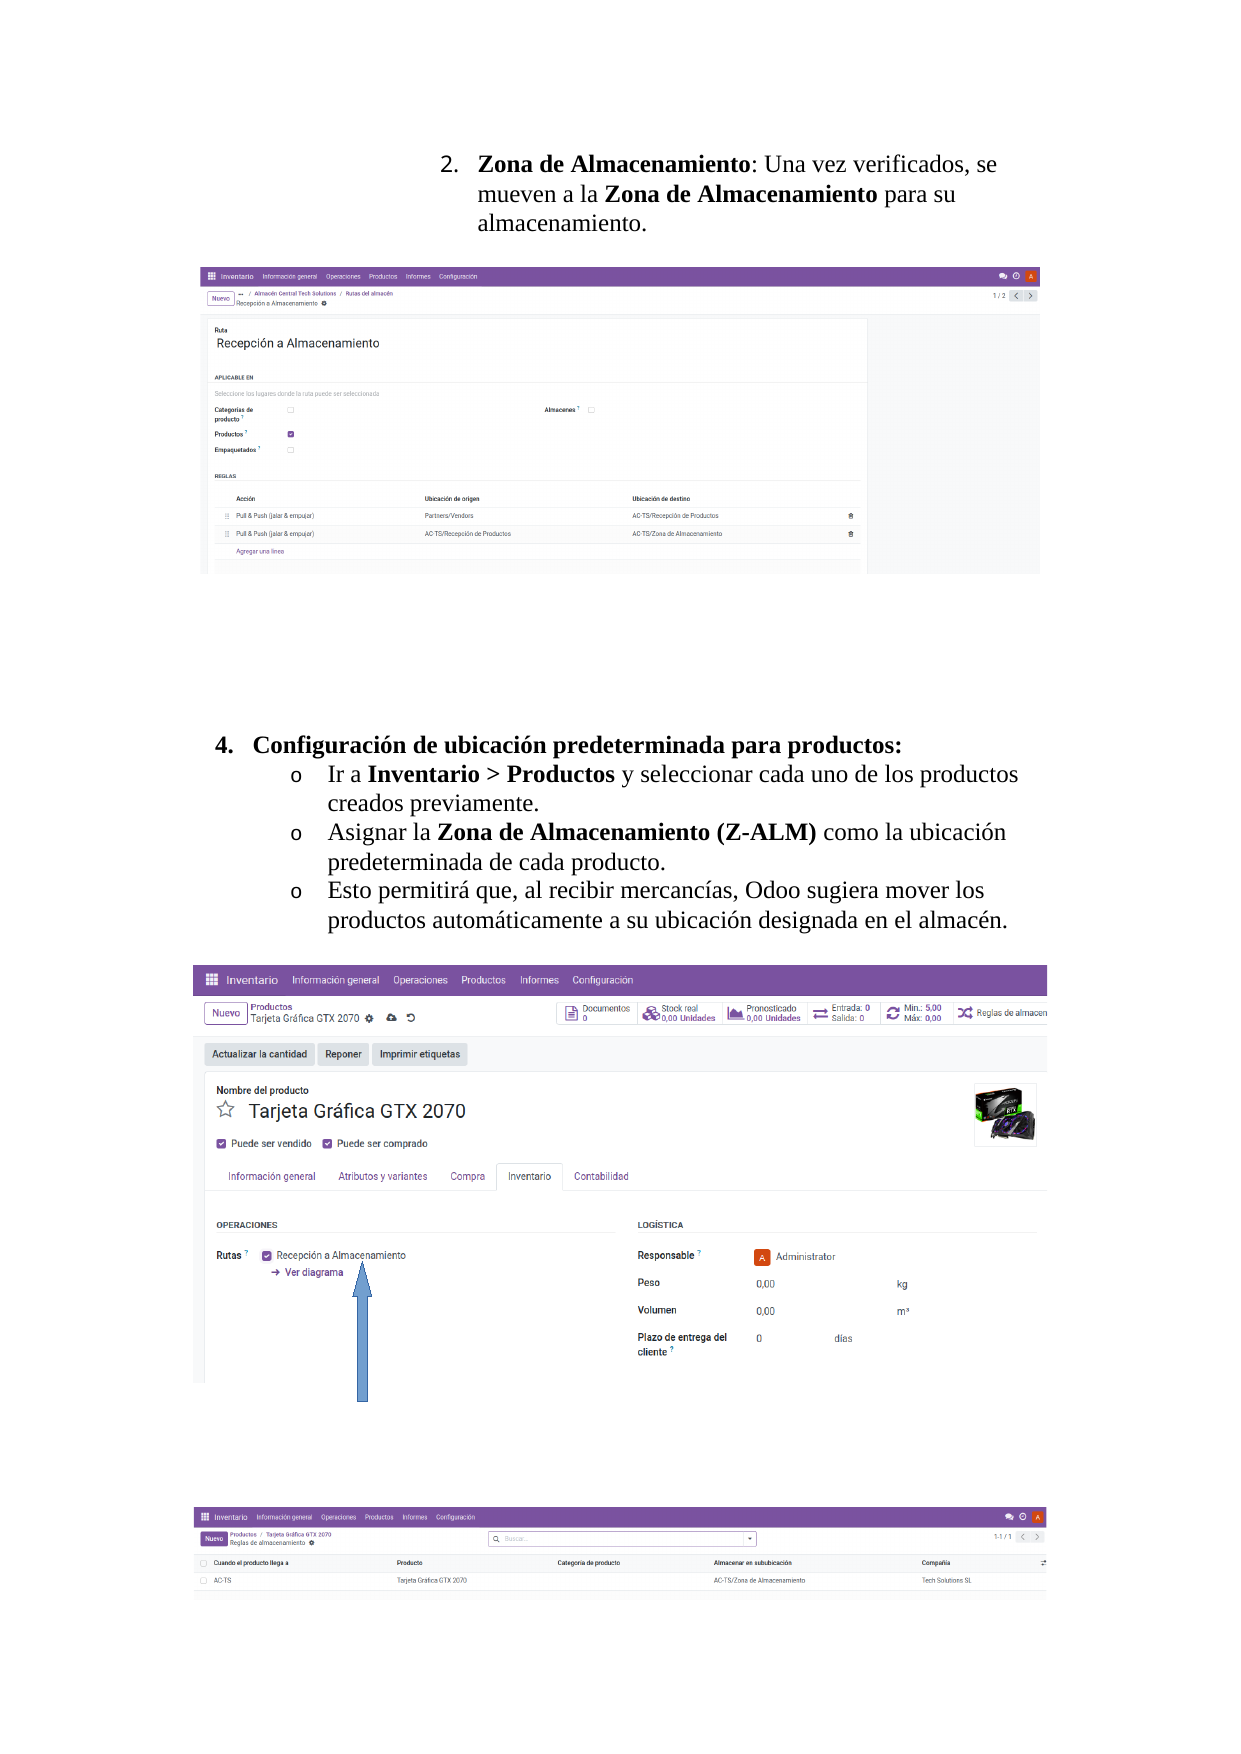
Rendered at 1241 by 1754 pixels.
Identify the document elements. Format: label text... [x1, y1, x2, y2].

picture [193, 1507, 1047, 1600]
picture [193, 965, 1048, 1383]
list Esto permitirá que, al recibir mercancías, Odoo sugiera mover los productos automáticamente a su ubicación designada en el almacén. [290, 876, 1063, 934]
list Asignar la Zona de Almacenamiento (Z-ALM) como la ubicación predeterminada de cada producto. [290, 817, 1063, 876]
list Zona de Almacenamiento: Una vez verificados, se mueven a la Zona de Almacenamiento para su almacenamiento. [440, 148, 1063, 236]
picture [200, 267, 1040, 574]
list Configuración de ubicación predeterminada para productos: [215, 730, 1063, 759]
list Ir a Inventario > Productos y seleccionar cada uno de los productos creados previamente. [290, 759, 1063, 817]
